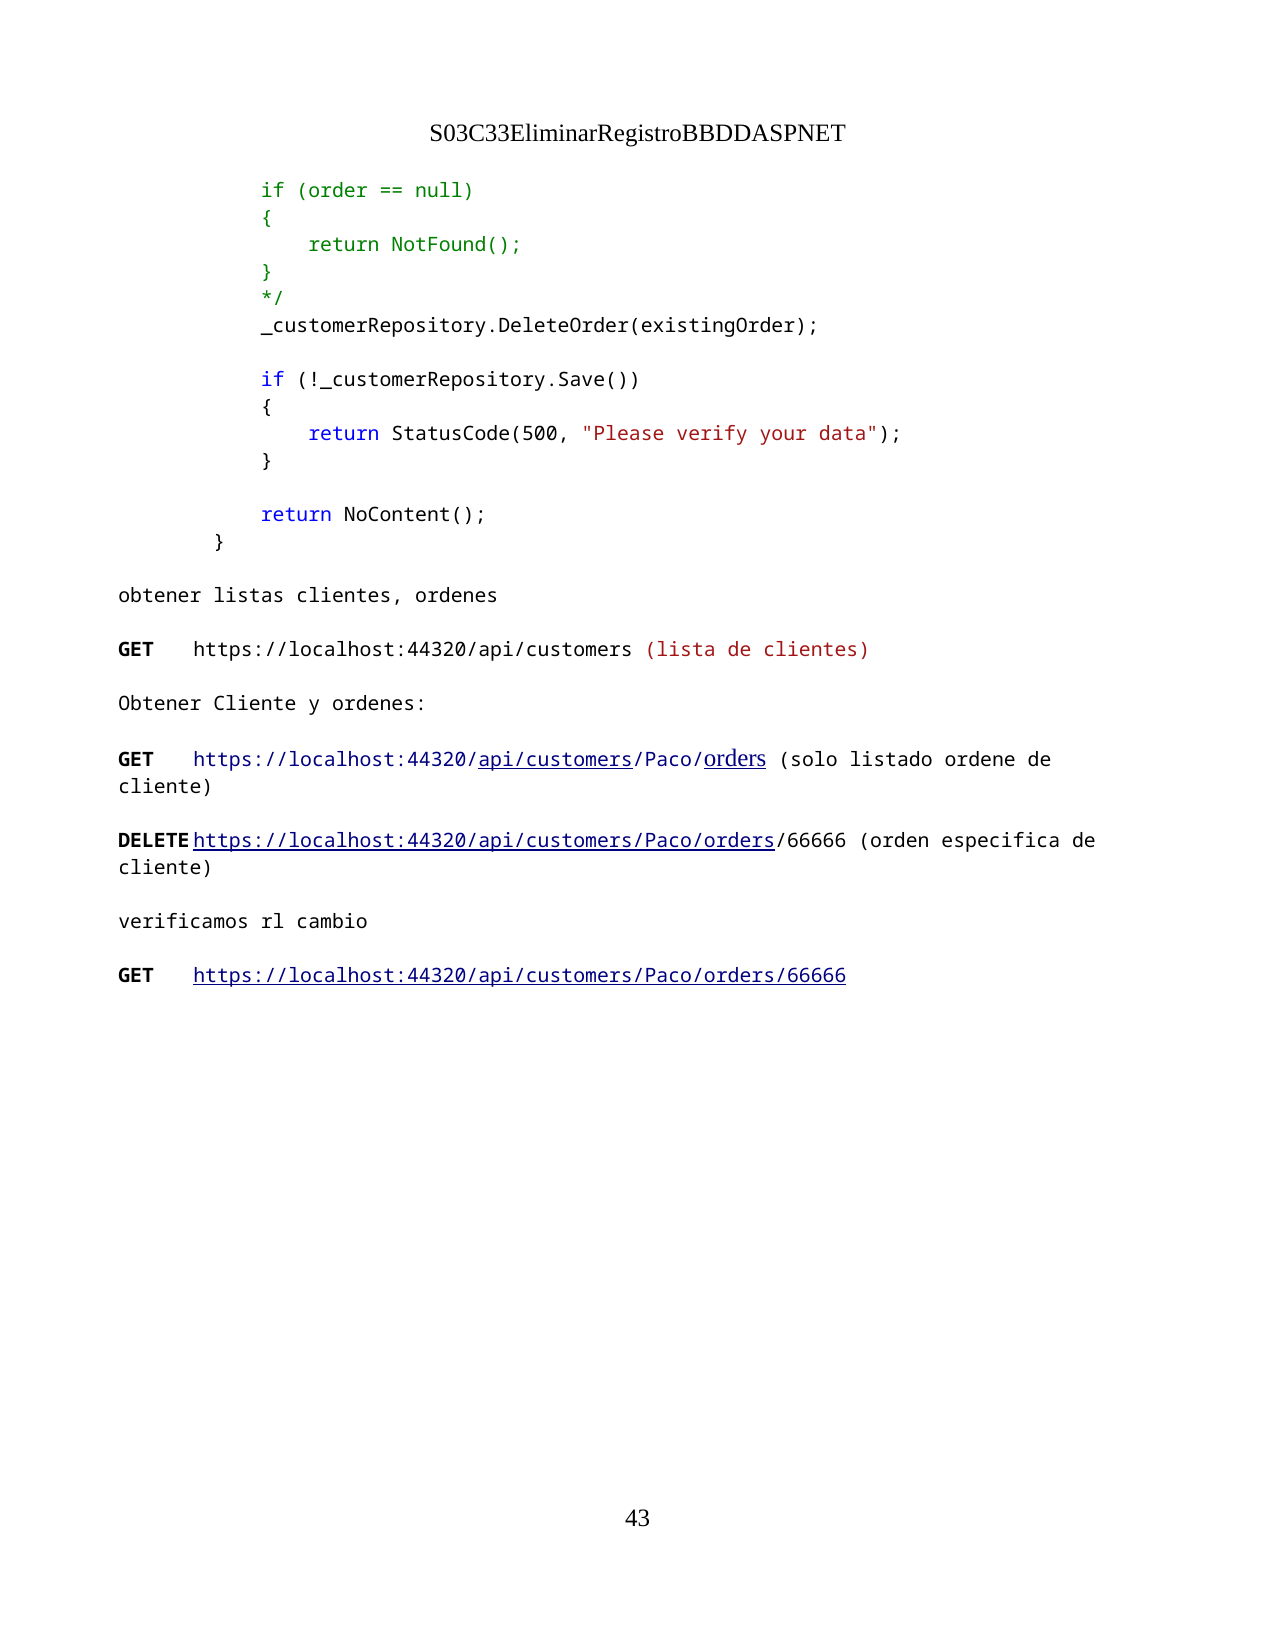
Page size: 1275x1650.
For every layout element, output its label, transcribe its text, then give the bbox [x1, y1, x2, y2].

text if (order == null) [118, 176, 1157, 203]
text return StatusCode(500, "Please verify your data"); [118, 419, 1157, 446]
text GET https://localhost:44320/api/customers/Paco/orders (solo listado ordene de cliente) [118, 743, 1157, 799]
text { [118, 392, 1157, 419]
text return NotFound(); [118, 230, 1157, 257]
text obtener listas clientes, ordenes [118, 581, 1157, 608]
text return NoContent(); [118, 500, 1157, 527]
text Obtener Cliente y ordenes: [118, 689, 1157, 716]
text DELETE https://localhost:44320/api/customers/Paco/orders/66666 (orden especifica de cliente) [118, 826, 1157, 880]
text } [118, 527, 1157, 554]
text GET https://localhost:44320/api/customers (lista de clientes) [118, 635, 1157, 662]
text GET https://localhost:44320/api/customers/Paco/orders/66666 [118, 961, 1157, 988]
text if (!_customerRepository.Save()) [118, 365, 1157, 392]
text _customerRepository.DeleteOrder(existingOrder); [118, 311, 1157, 338]
text } [118, 446, 1157, 473]
text { [118, 203, 1157, 230]
text } [118, 257, 1157, 284]
text */ [118, 284, 1157, 311]
text verificamos rl cambio [118, 907, 1157, 934]
